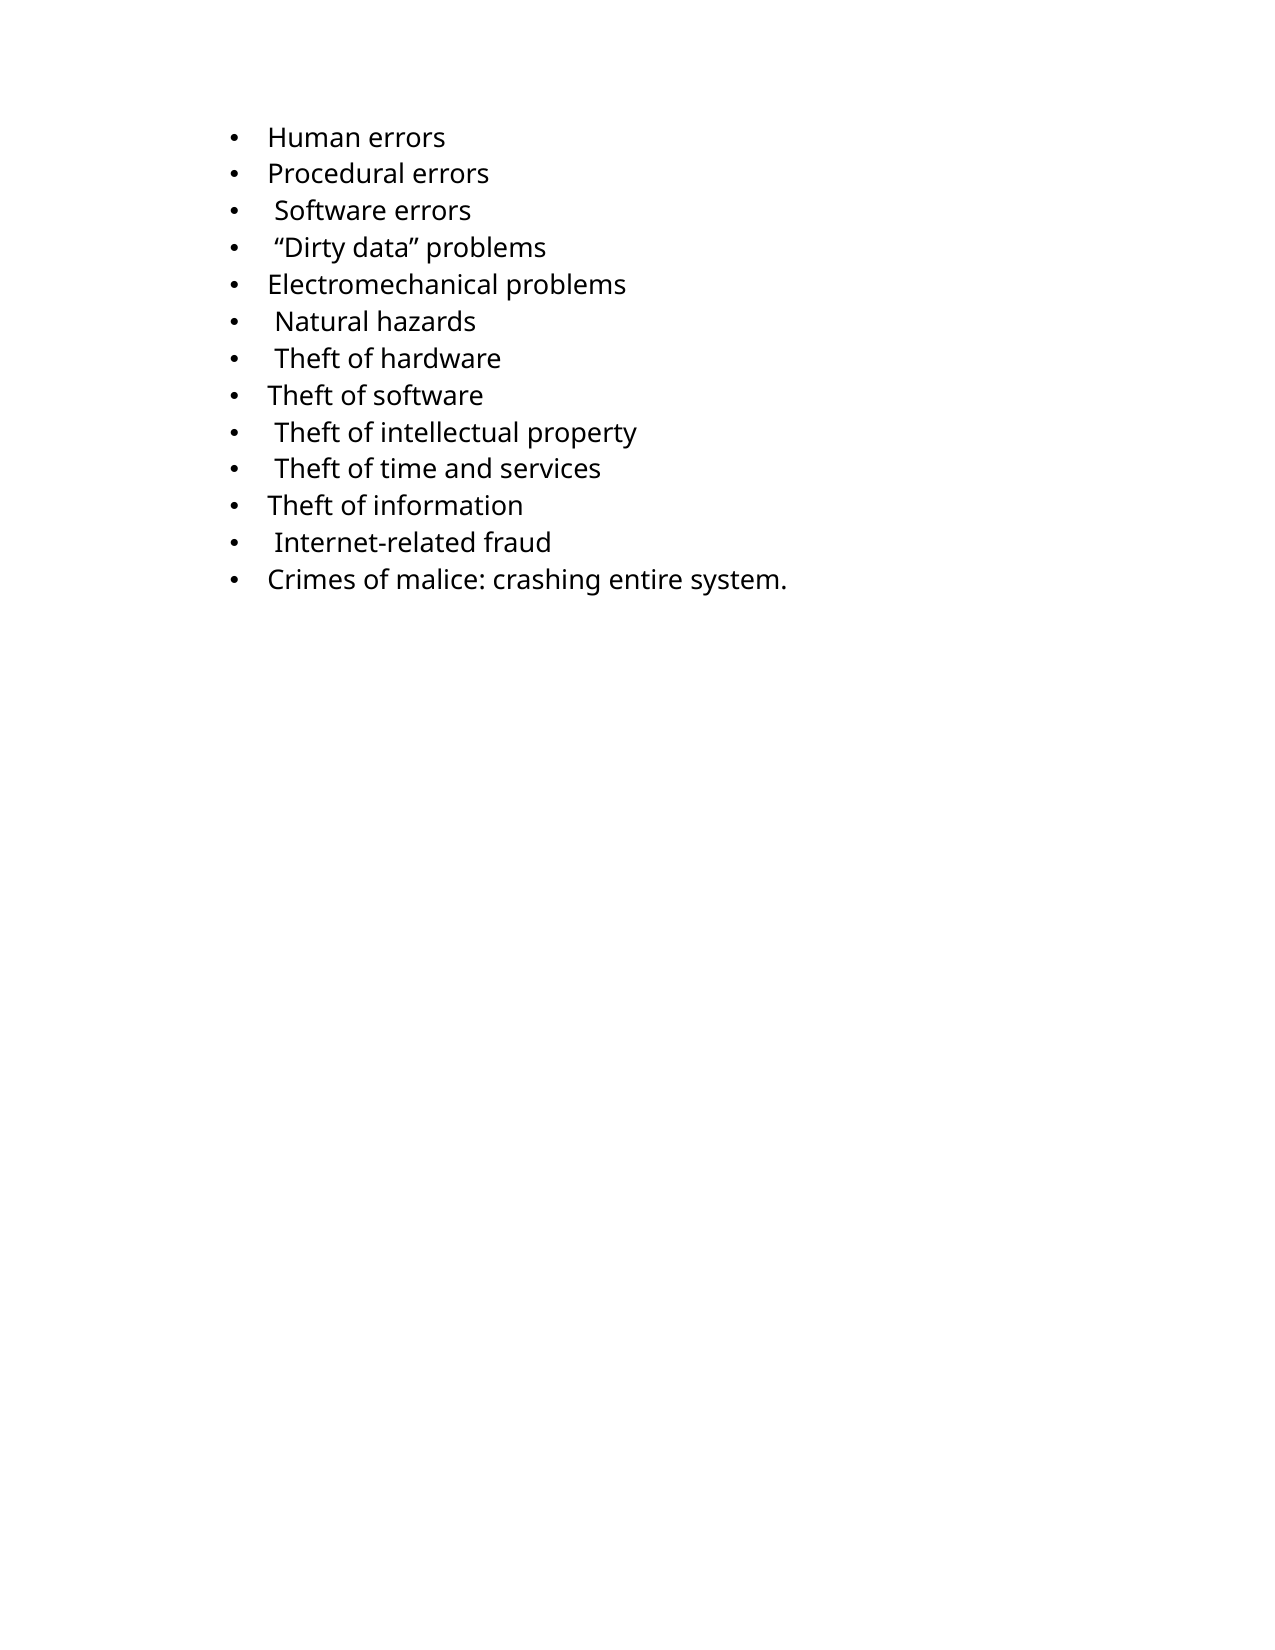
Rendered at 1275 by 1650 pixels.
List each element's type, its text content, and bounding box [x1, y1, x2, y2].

list Crimes of malice: crashing entire system. [229, 561, 1157, 597]
list Software errors [229, 192, 1157, 229]
list Theft of information [229, 487, 1157, 524]
list “Dirty data” problems [229, 229, 1157, 266]
list Internet-related fraud [229, 524, 1157, 561]
list Theft of software [229, 376, 1157, 413]
list Human errors [229, 118, 1157, 155]
list Natural hazards [229, 302, 1157, 339]
list Theft of time and services [229, 450, 1157, 487]
list Electromechanical problems [229, 266, 1157, 302]
list Procedural errors [229, 155, 1157, 192]
list Theft of hardware [229, 339, 1157, 376]
list Theft of intellectual property [229, 413, 1157, 450]
